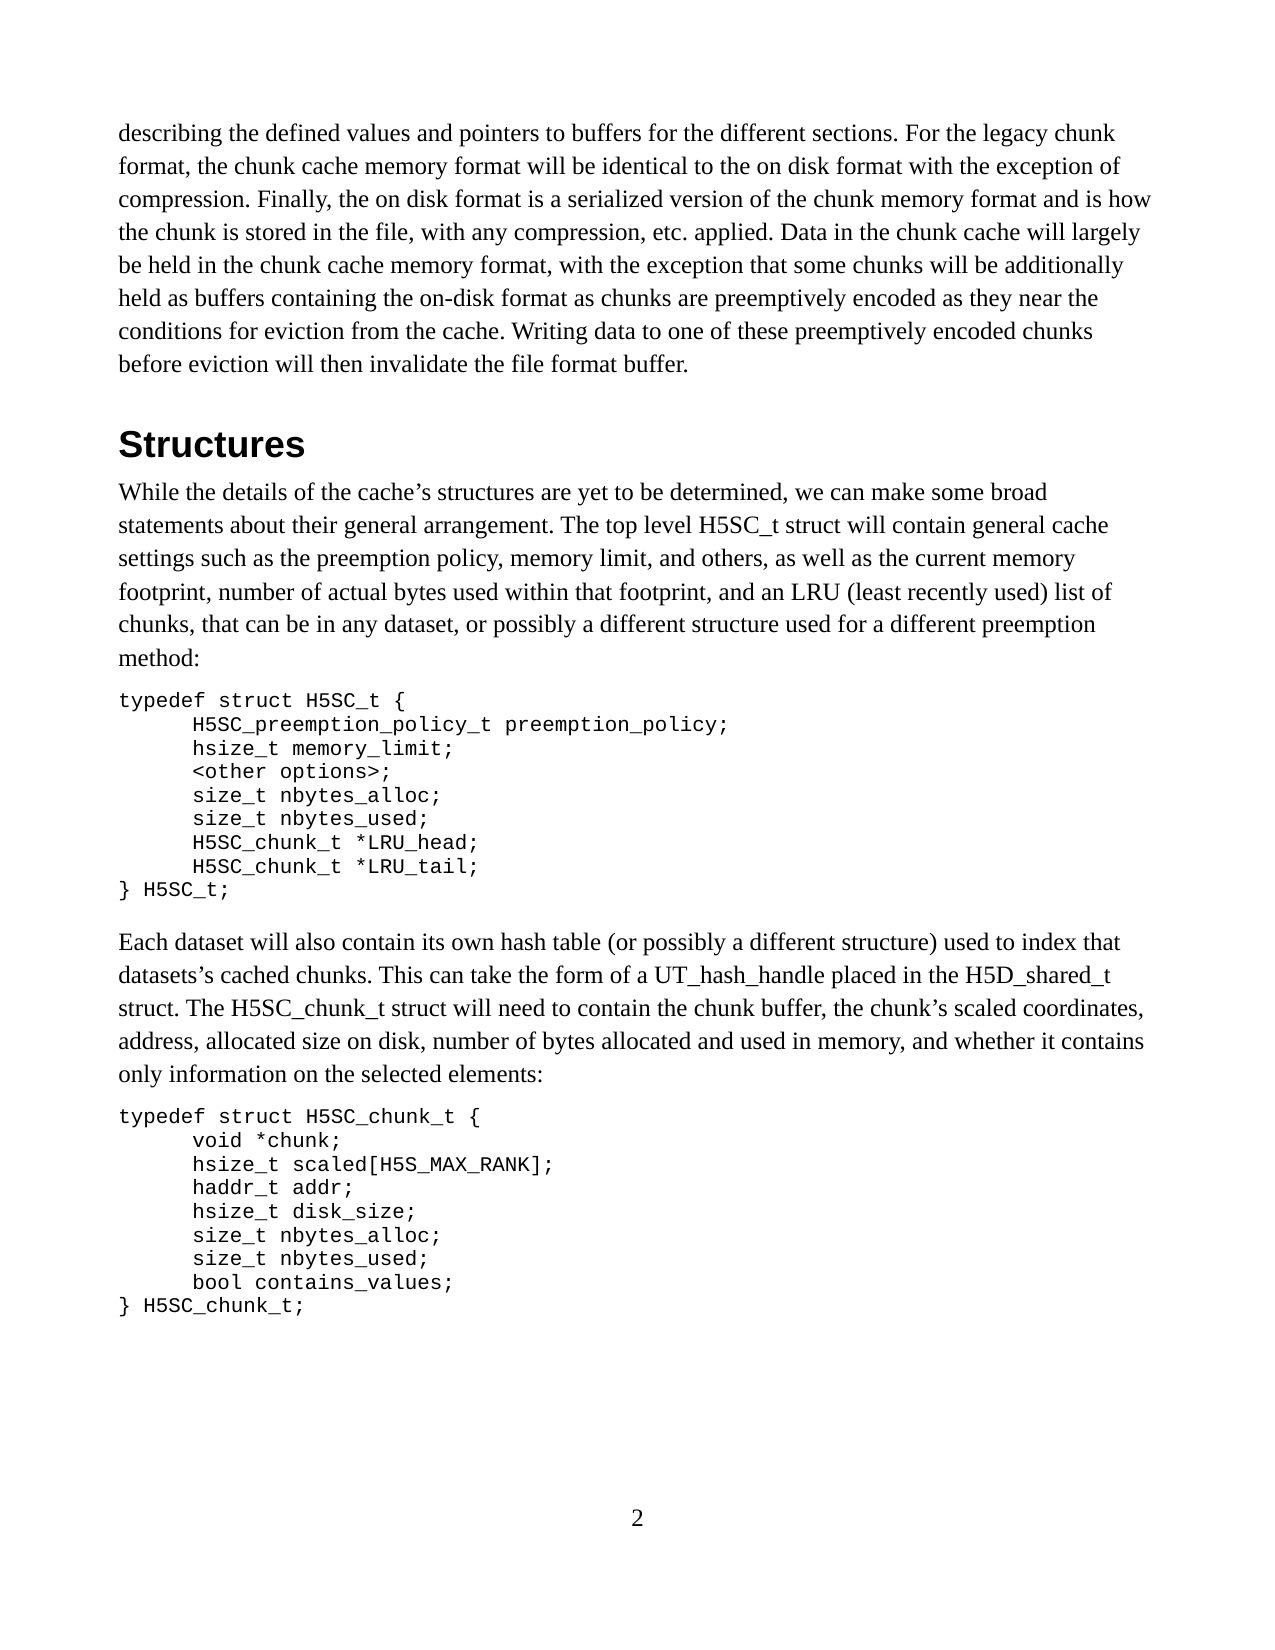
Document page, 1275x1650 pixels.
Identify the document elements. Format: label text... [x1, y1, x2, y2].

text <other options>; [118, 761, 1157, 785]
text typedef struct H5SC_chunk_t { [118, 1106, 1157, 1130]
text hsize_t disk_size; [118, 1201, 1157, 1224]
text hsize_t scaled[H5S_MAX_RANK]; [118, 1154, 1157, 1177]
subtitle Structures [118, 422, 1157, 465]
text void *chunk; [118, 1130, 1157, 1154]
text While the details of the cache’s structures are yet to be determined, we can make some broad statements about their general arrangement. The top level H5SC_t struct will contain general cache settings such as the preemption policy, memory limit, and others, as well as the current memory footprint, number of actual bytes used within that footprint, and an LRU (least recently used) list of chunks, that can be in any dataset, or possibly a different structure used for a different preemption method: [118, 477, 1157, 671]
text size_t nbytes_alloc; [118, 1224, 1157, 1248]
text size_t nbytes_used; [118, 808, 1157, 832]
text bool contains_values; [118, 1272, 1157, 1296]
text } H5SC_t; [118, 879, 1157, 903]
text describing the defined values and pointers to buffers for the different sections. For the legacy chunk format, the chunk cache memory format will be identical to the on disk format with the exception of compression. Finally, the on disk format is a serialized version of the chunk memory format and is how the chunk is stored in the file, with any compression, etc. applied. Data in the chunk cache will largely be held in the chunk cache memory format, with the exception that some chunks will be additionally held as buffers containing the on-disk format as chunks are preemptively encoded as they near the conditions for eviction from the cache. Writing data to one of these preemptively encoded chunks before eviction will then invalidate the file format buffer. [118, 118, 1157, 378]
text H5SC_chunk_t *LRU_head; [118, 832, 1157, 856]
text H5SC_preemption_policy_t preemption_policy; [118, 714, 1157, 737]
text hsize_t memory_limit; [118, 737, 1157, 761]
text size_t nbytes_alloc; [118, 785, 1157, 808]
text } H5SC_chunk_t; [118, 1296, 1157, 1319]
text haddr_t addr; [118, 1177, 1157, 1201]
text H5SC_chunk_t *LRU_tail; [118, 856, 1157, 879]
text typedef struct H5SC_t { [118, 690, 1157, 714]
text size_t nbytes_used; [118, 1248, 1157, 1272]
text Each dataset will also contain its own hash table (or possibly a different structure) used to index that datasets’s cached chunks. This can take the form of a UT_hash_handle placed in the H5D_shared_t struct. The H5SC_chunk_t struct will need to contain the chunk buffer, the chunk’s scaled coordinates, address, allocated size on disk, number of bytes allocated and used in memory, and whether it contains only information on the selected elements: [118, 927, 1157, 1087]
